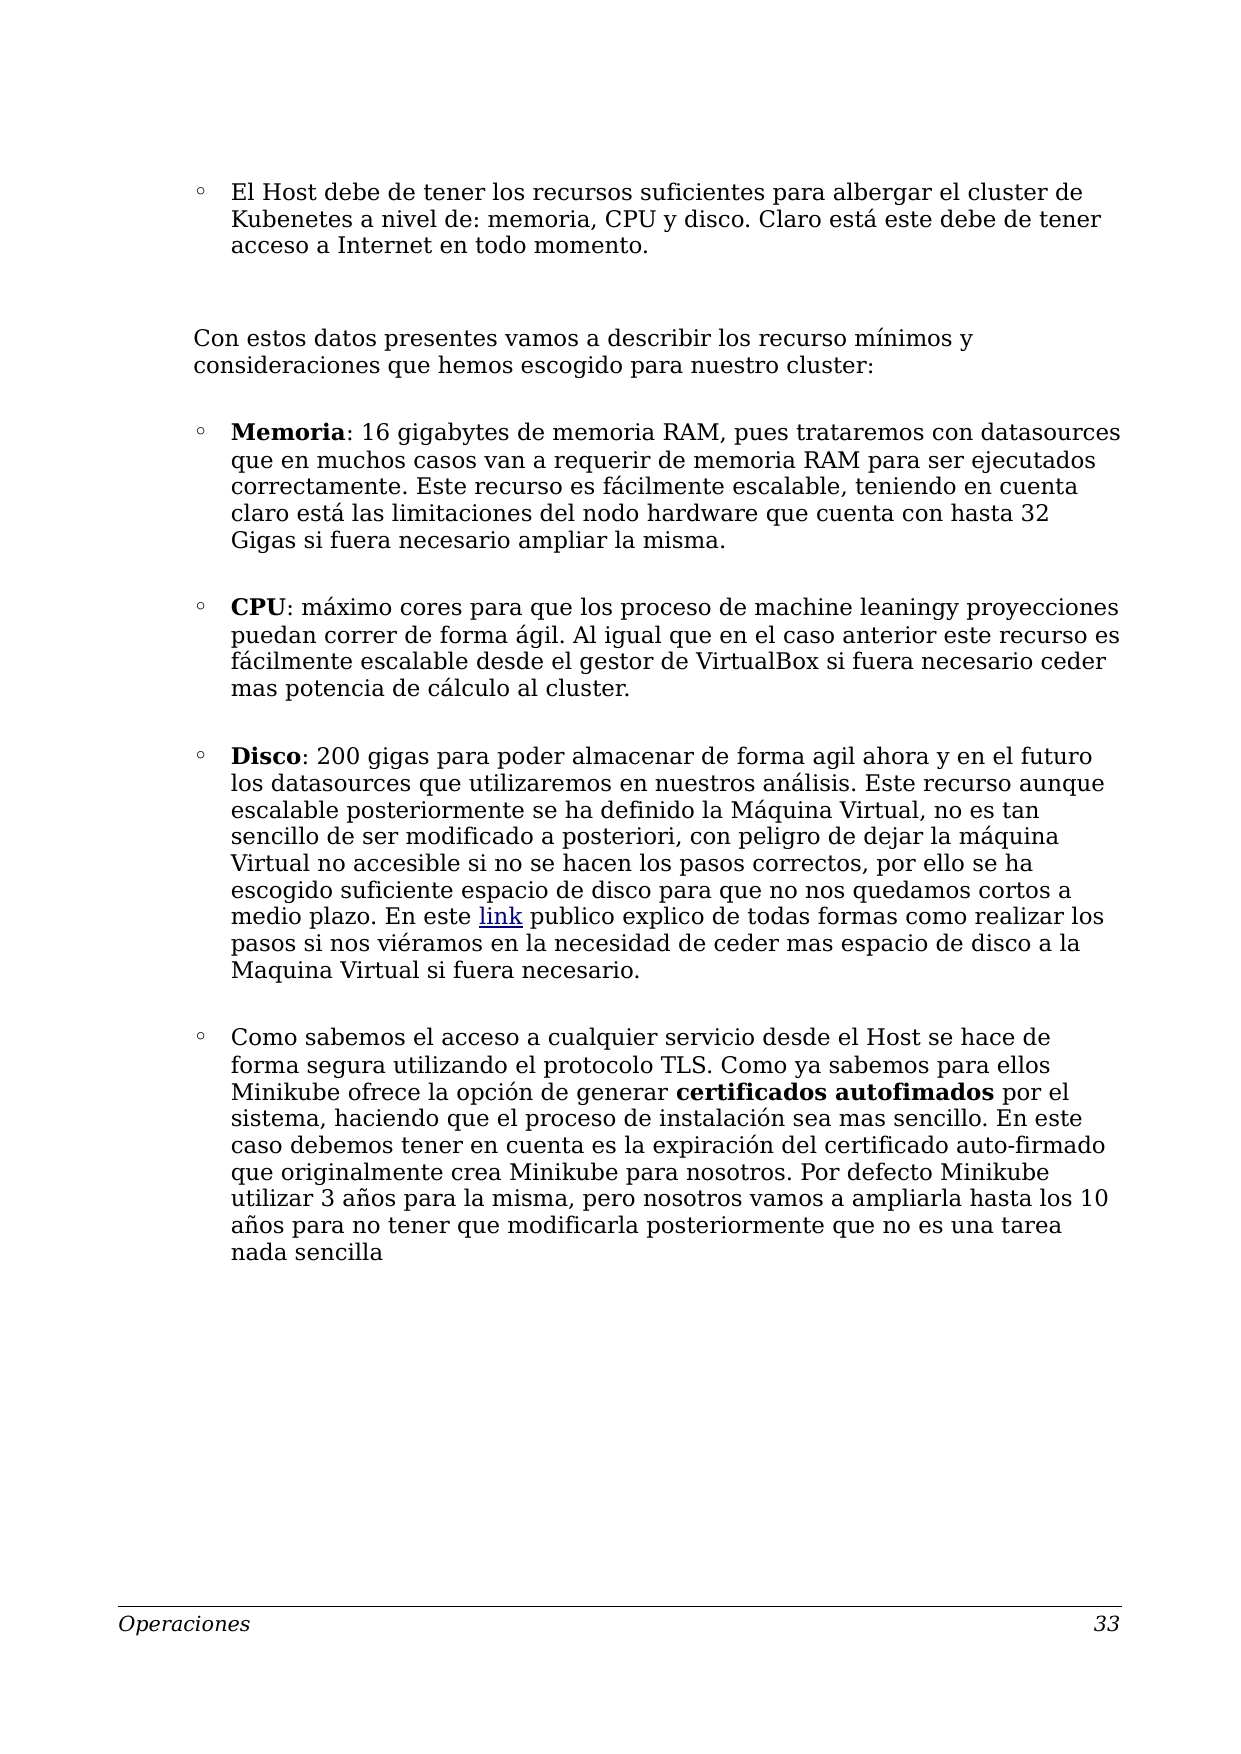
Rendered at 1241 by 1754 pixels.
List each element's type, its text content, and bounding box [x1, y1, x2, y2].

list Memoria: 16 gigabytes de memoria RAM, pues trataremos con datasources que en muchos casos van a requerir de memoria RAM para ser ejecutados correctamente. Este recurso es fácilmente escalable, teniendo en cuenta claro está las limitaciones del nodo hardware que cuenta con hasta 32 Gigas si fuera necesario ampliar la misma. [193, 418, 1122, 580]
list Como sabemos el acceso a cualquier servicio desde el Host se hace de forma segura utilizando el protocolo TLS. Como ya sabemos para ellos Minikube ofrece la opción de generar certificados autofimados por el sistema, haciendo que el proceso de instalación sea mas sencillo. En este caso debemos tener en cuenta es la expiración del certificado auto-firmado que originalmente crea Minikube para nosotros. Por defecto Minikube utilizar 3 años para la misma, pero nosotros vamos a ampliarla hasta los 10 años para no tener que modificarla posteriormente que no es una tarea nada sencilla [193, 1023, 1122, 1372]
list CPU: máximo cores para que los proceso de machine leaningy proyecciones puedan correr de forma ágil. Al igual que en el caso anterior este recurso es fácilmente escalable desde el gestor de VirtualBox si fuera necesario ceder mas potencia de cálculo al cluster. [193, 593, 1122, 728]
list Con estos datos presentes vamos a describir los recurso mínimos y consideraciones que hemos escogido para nuestro cluster: [156, 272, 1122, 405]
list El Host debe de tener los recursos suficientes para albergar el cluster de Kubenetes a nivel de: memoria, CPU y disco. Claro está este debe de tener acceso a Internet en todo momento. [193, 177, 1122, 259]
list Disco: 200 gigas para poder almacenar de forma agil ahora y en el futuro los datasources que utilizaremos en nuestros análisis. Este recurso aunque escalable posteriormente se ha definido la Máquina Virtual, no es tan sencillo de ser modificado a posteriori, con peligro de dejar la máquina Virtual no accesible si no se hacen los pasos correctos, por ello se ha escogido suficiente espacio de disco para que no nos quedamos cortos a medio plazo. En este link publico explico de todas formas como realizar los pasos si nos viéramos en la necesidad de ceder mas espacio de disco a la Maquina Virtual si fuera necesario. [193, 741, 1122, 1010]
